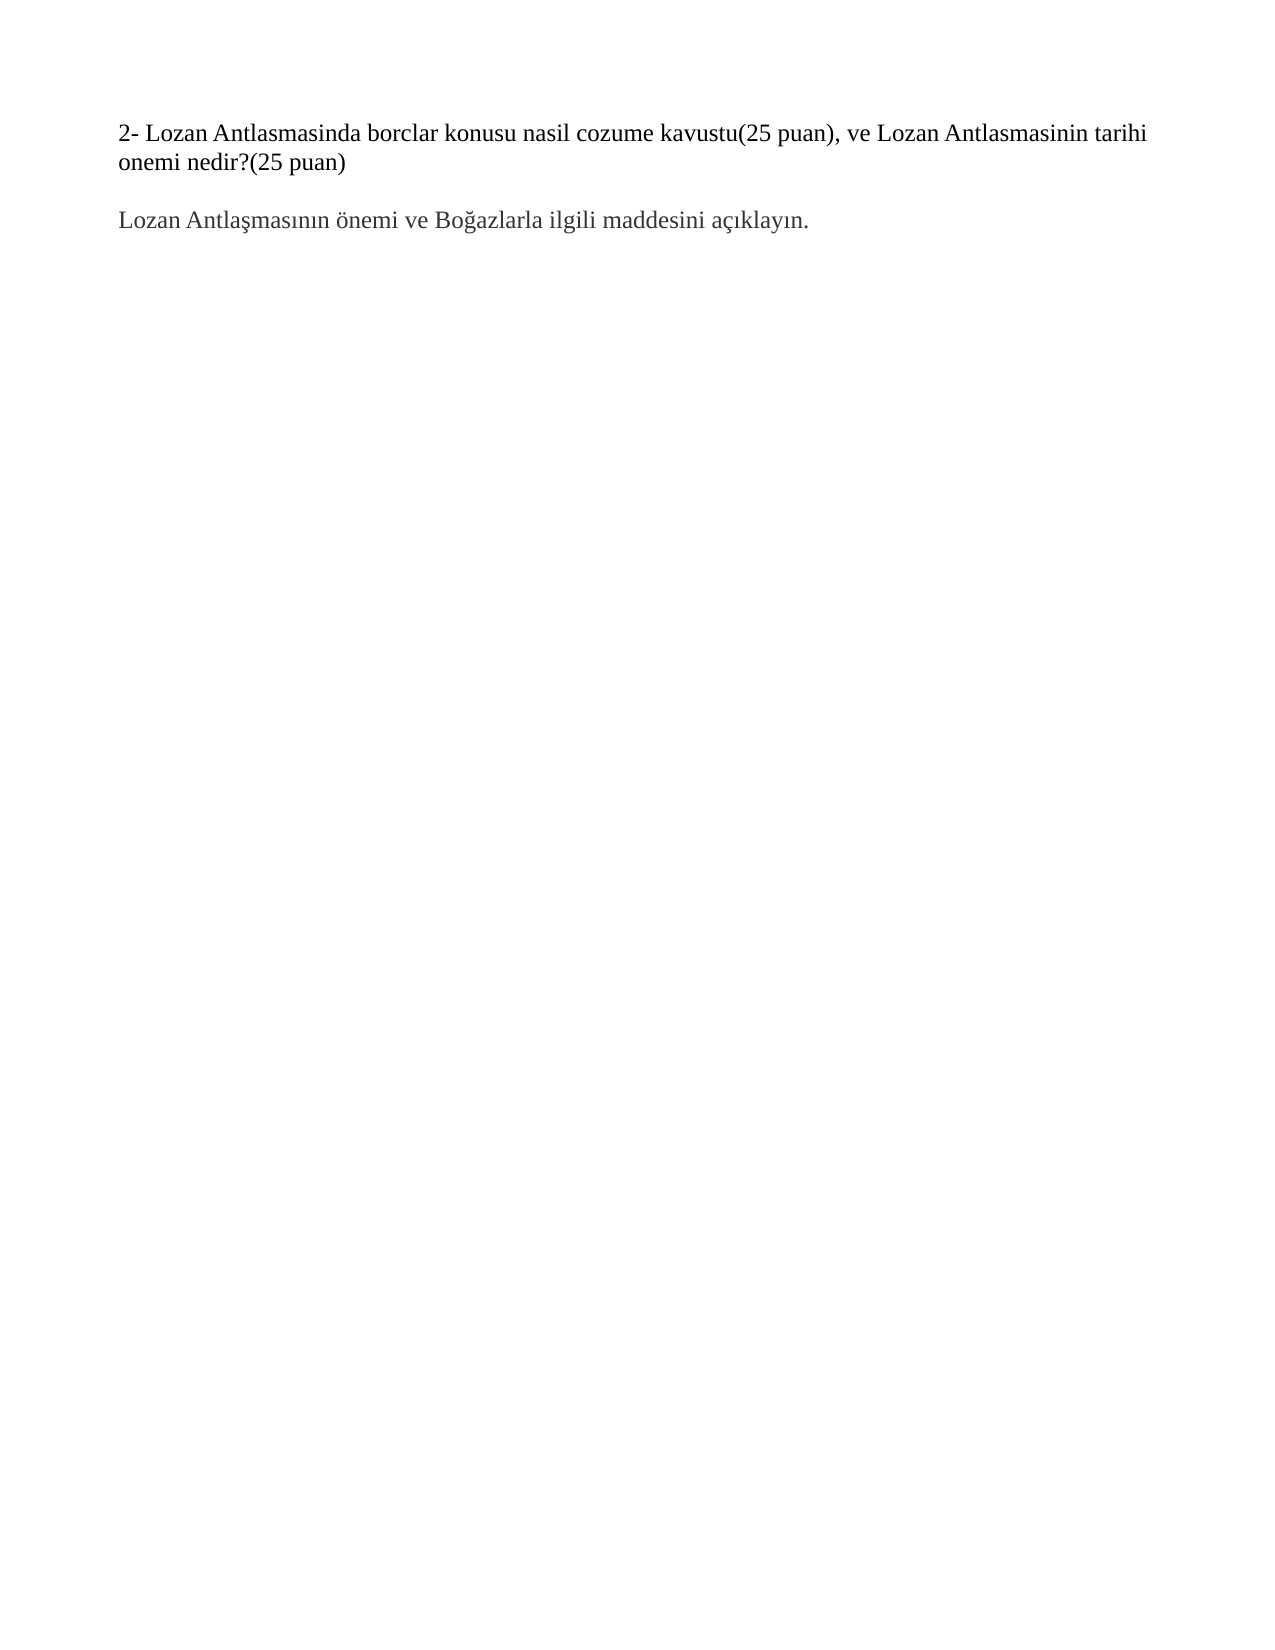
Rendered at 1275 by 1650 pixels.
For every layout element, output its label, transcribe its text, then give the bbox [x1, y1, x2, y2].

text Lozan Antlaşmasının önemi ve Boğazlarla ilgili maddesini açıklayın. [118, 205, 1157, 263]
text 2- Lozan Antlasmasinda borclar konusu nasil cozume kavustu(25 puan), ve Lozan Antlasmasinin tarihi onemi nedir?(25 puan) [118, 118, 1157, 176]
